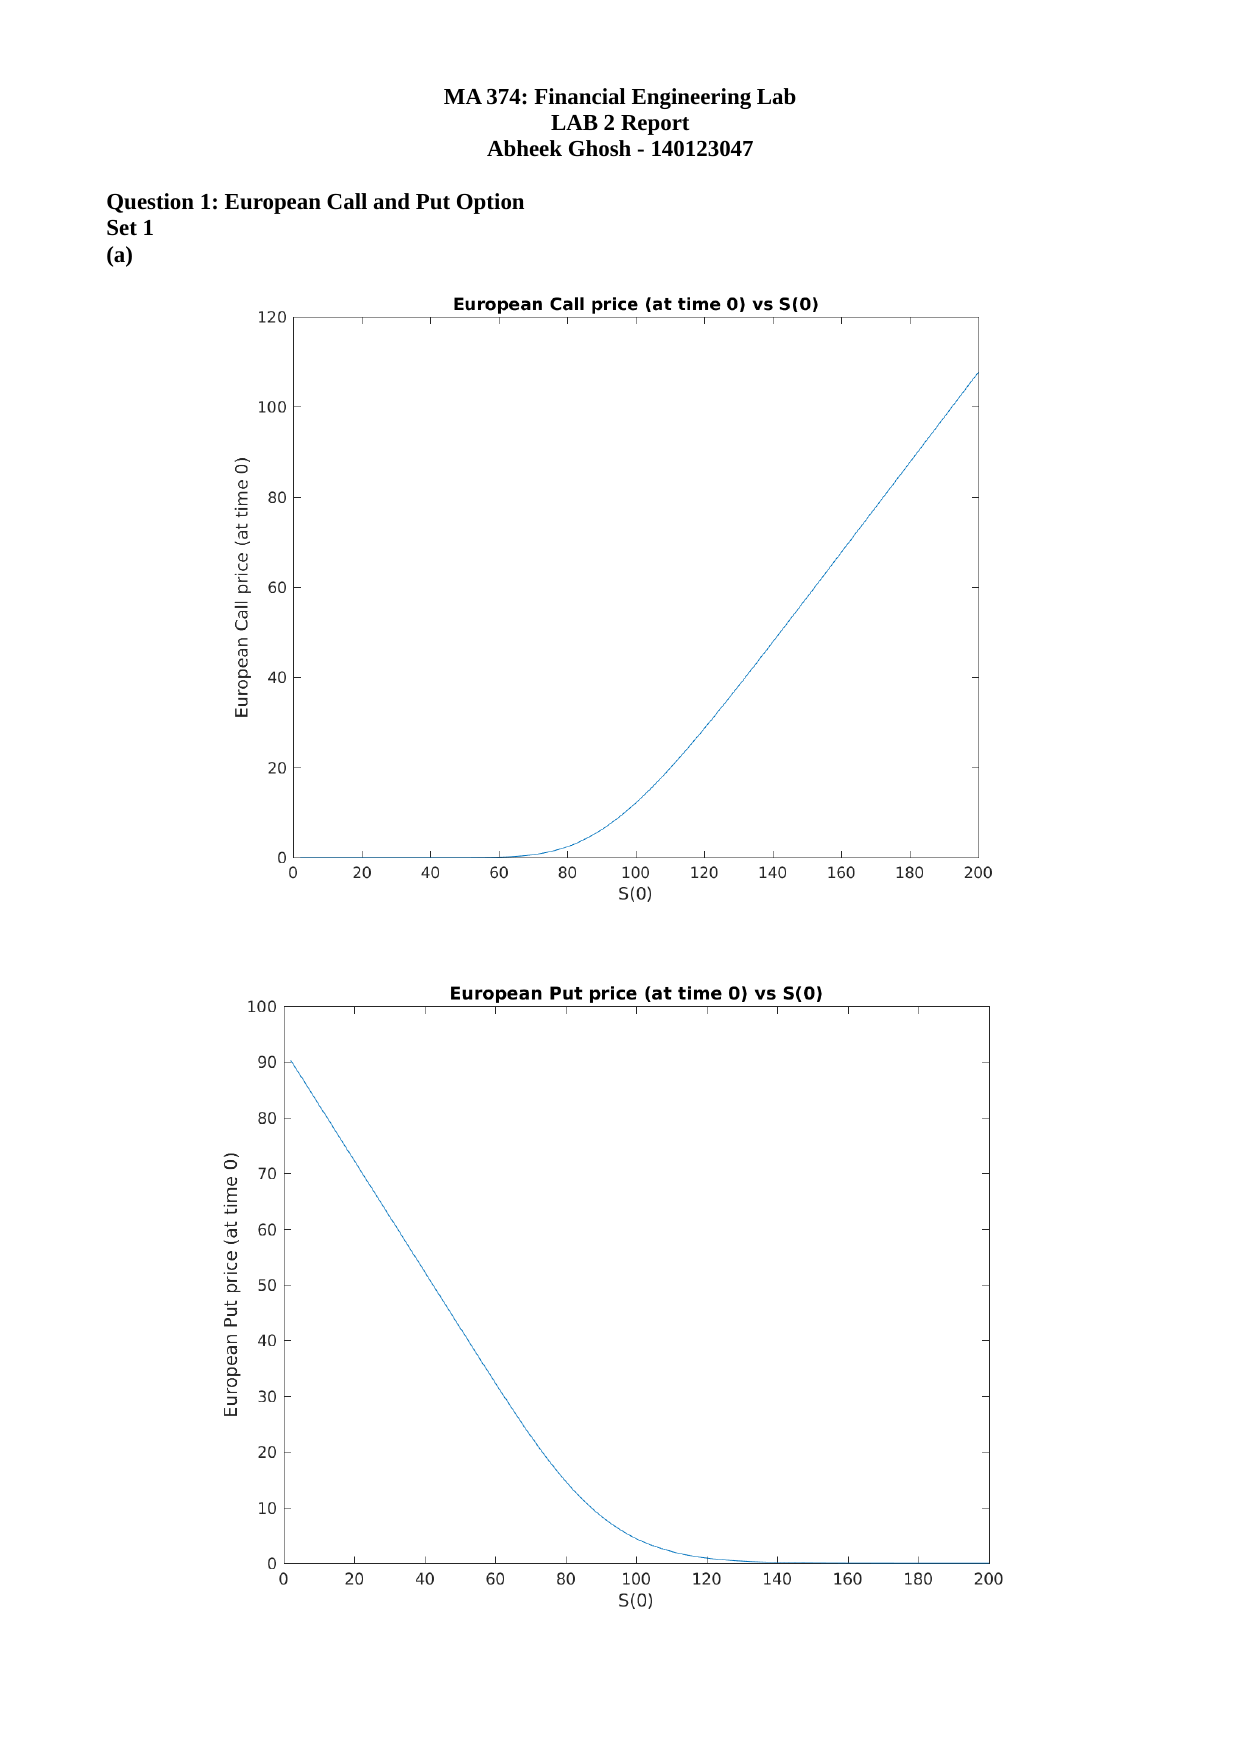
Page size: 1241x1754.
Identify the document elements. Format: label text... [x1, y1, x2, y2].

text Set 1 [106, 214, 1134, 241]
text Question 1: European Call and Put Option [106, 188, 1134, 214]
text Abheek Ghosh - 140123047 [106, 135, 1134, 162]
picture [165, 955, 1075, 1638]
text LAB 2 Report [106, 109, 1134, 135]
text MA 374: Financial Engineering Lab [106, 83, 1134, 109]
text (a) [106, 241, 1134, 267]
picture [178, 267, 1062, 930]
